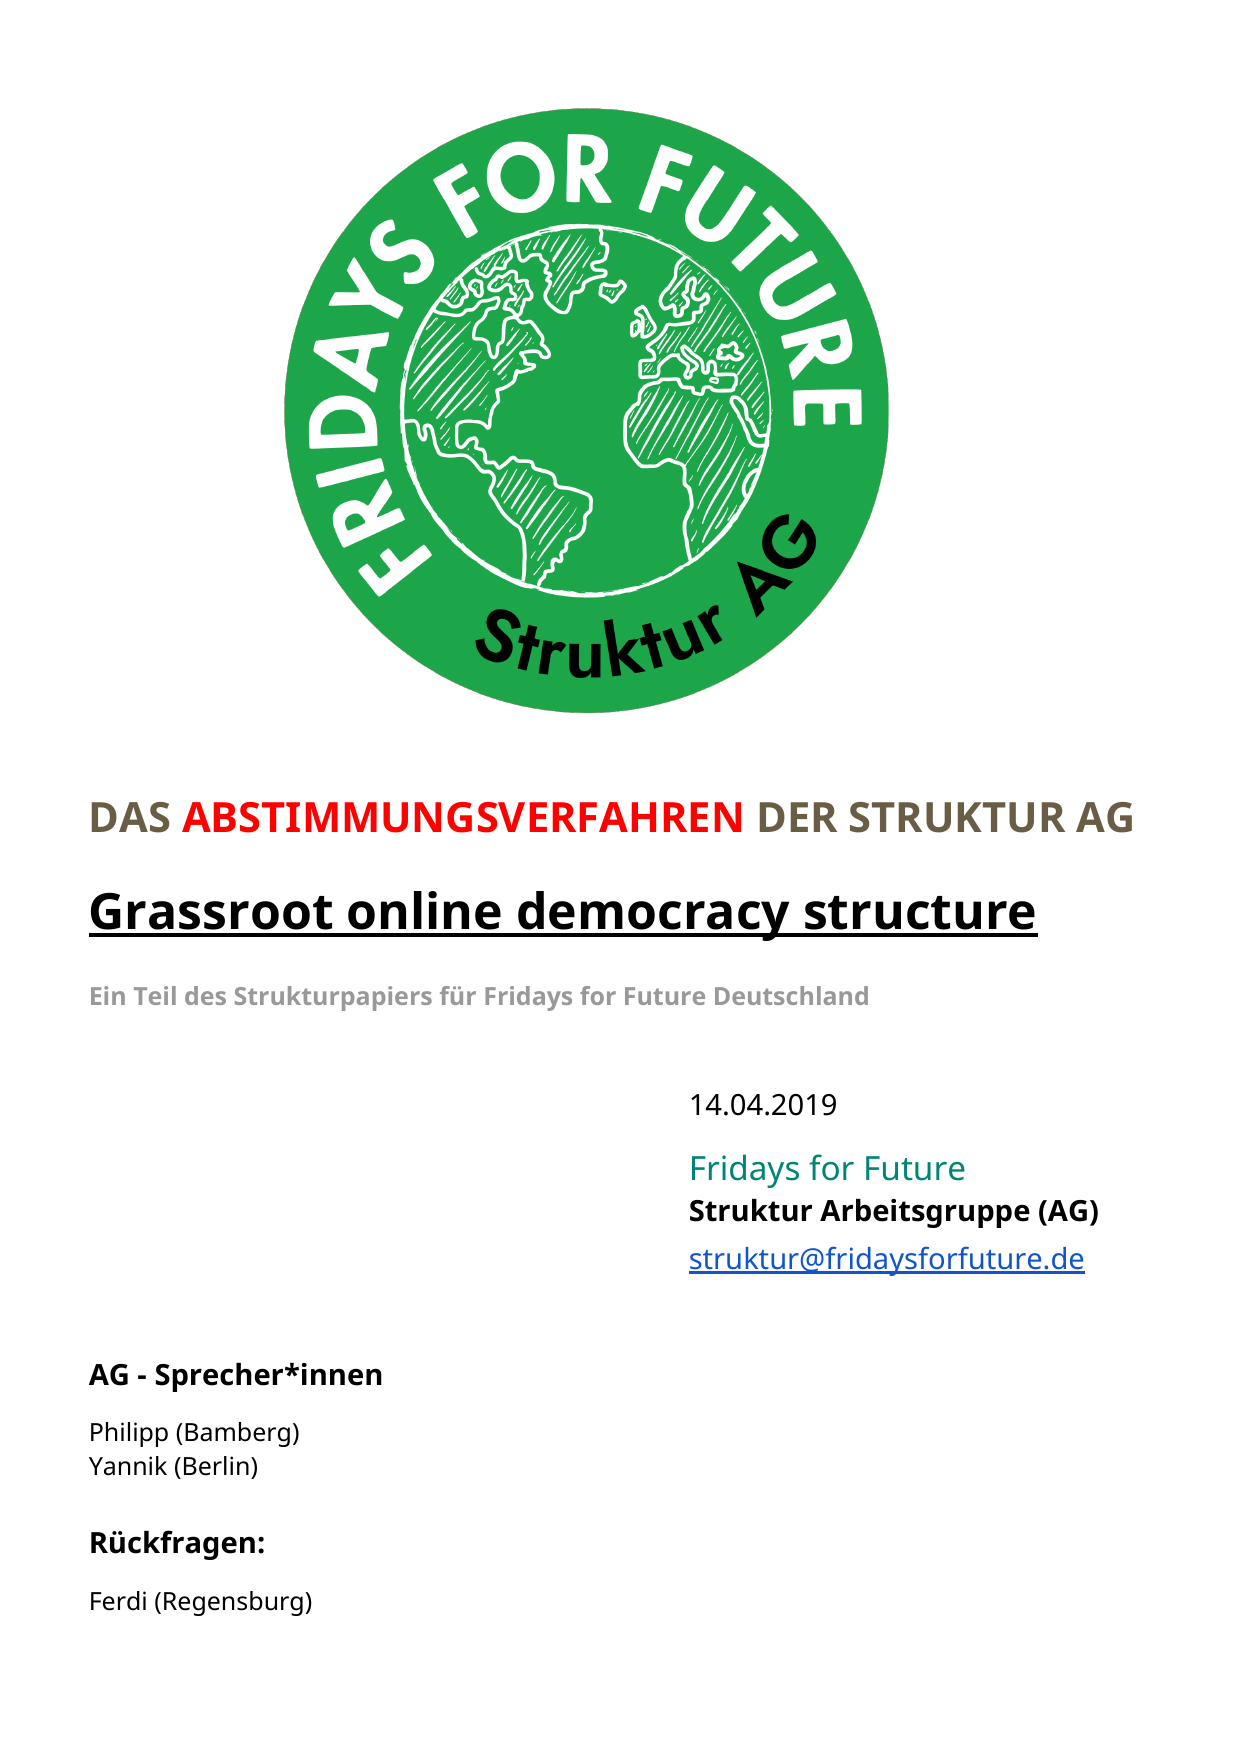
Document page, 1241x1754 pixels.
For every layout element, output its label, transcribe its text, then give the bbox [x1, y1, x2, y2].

text DAS ABSTIMMUNGSVERFAHREN DER STRUKTUR AG [88, 788, 1181, 845]
text Rückfragen: [88, 1523, 1181, 1562]
text Ein Teil des Strukturpapiers für Fridays for Future Deutschland [88, 978, 1181, 1013]
subtitle 14.04.2019 [88, 1084, 1181, 1124]
picture [283, 107, 889, 639]
text Yannik (Berlin) [88, 1449, 1181, 1483]
text struktur@fridaysforfuture.de [88, 1238, 1181, 1278]
text Ferdi (Regensburg) [88, 1583, 1181, 1617]
text AG - Sprecher*innen [88, 1354, 1181, 1394]
text Fridays for Future [88, 1145, 1181, 1190]
text Struktur Arbeitsgruppe (AG) [88, 1190, 1181, 1230]
text Grassroot online democracy structure [88, 876, 1181, 944]
text Philipp (Bamberg) [88, 1415, 1181, 1449]
